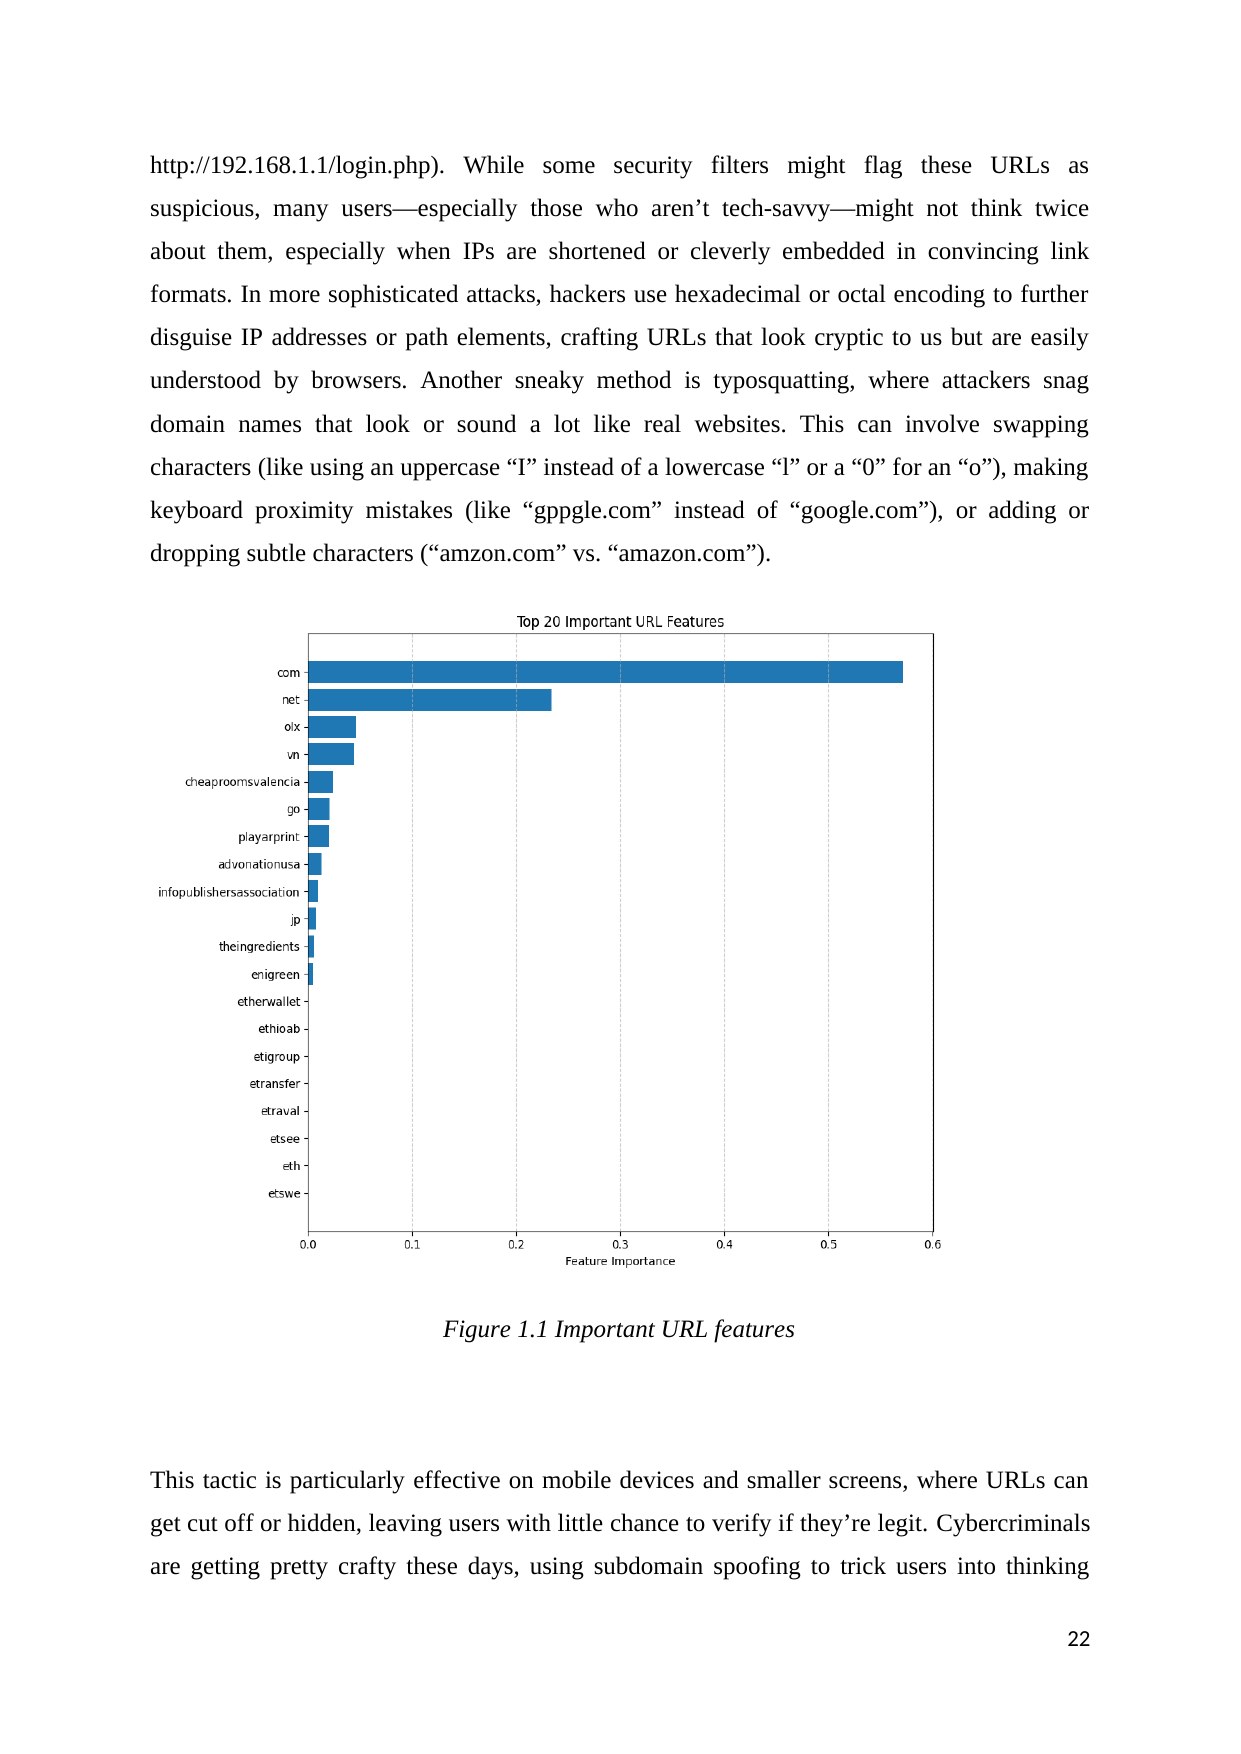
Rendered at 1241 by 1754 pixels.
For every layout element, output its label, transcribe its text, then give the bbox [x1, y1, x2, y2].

text This tactic is particularly effective on mobile devices and smaller screens, where URLs can get cut off or hidden, leaving users with little chance to verify if they’re legit. Cybercriminals are getting pretty crafty these days, using subdomain spoofing to trick users into thinking [150, 1465, 1090, 1580]
picture [150, 606, 949, 1276]
text Figure 1.1 Important URL features [150, 1314, 1090, 1343]
text http://192.168.1.1/login.php). While some security filters might flag these URLs as suspicious, many users—especially those who aren’t tech-savvy—might not think twice about them, especially when IPs are shortened or cleverly embedded in convincing link formats. In more sophisticated attacks, hackers use hexadecimal or octal encoding to further disguise IP addresses or path elements, crafting URLs that look cryptic to us but are easily understood by browsers. Another sneaky method is typosquatting, where attackers snag domain names that look or sound a lot like real websites. This can involve swapping characters (like using an uppercase “I” instead of a lowercase “l” or a “0” for an “o”), making keyboard proximity mistakes (like “gppgle.com” instead of “google.com”), or adding or dropping subtle characters (“amzon.com” vs. “amazon.com”). [150, 150, 1090, 567]
